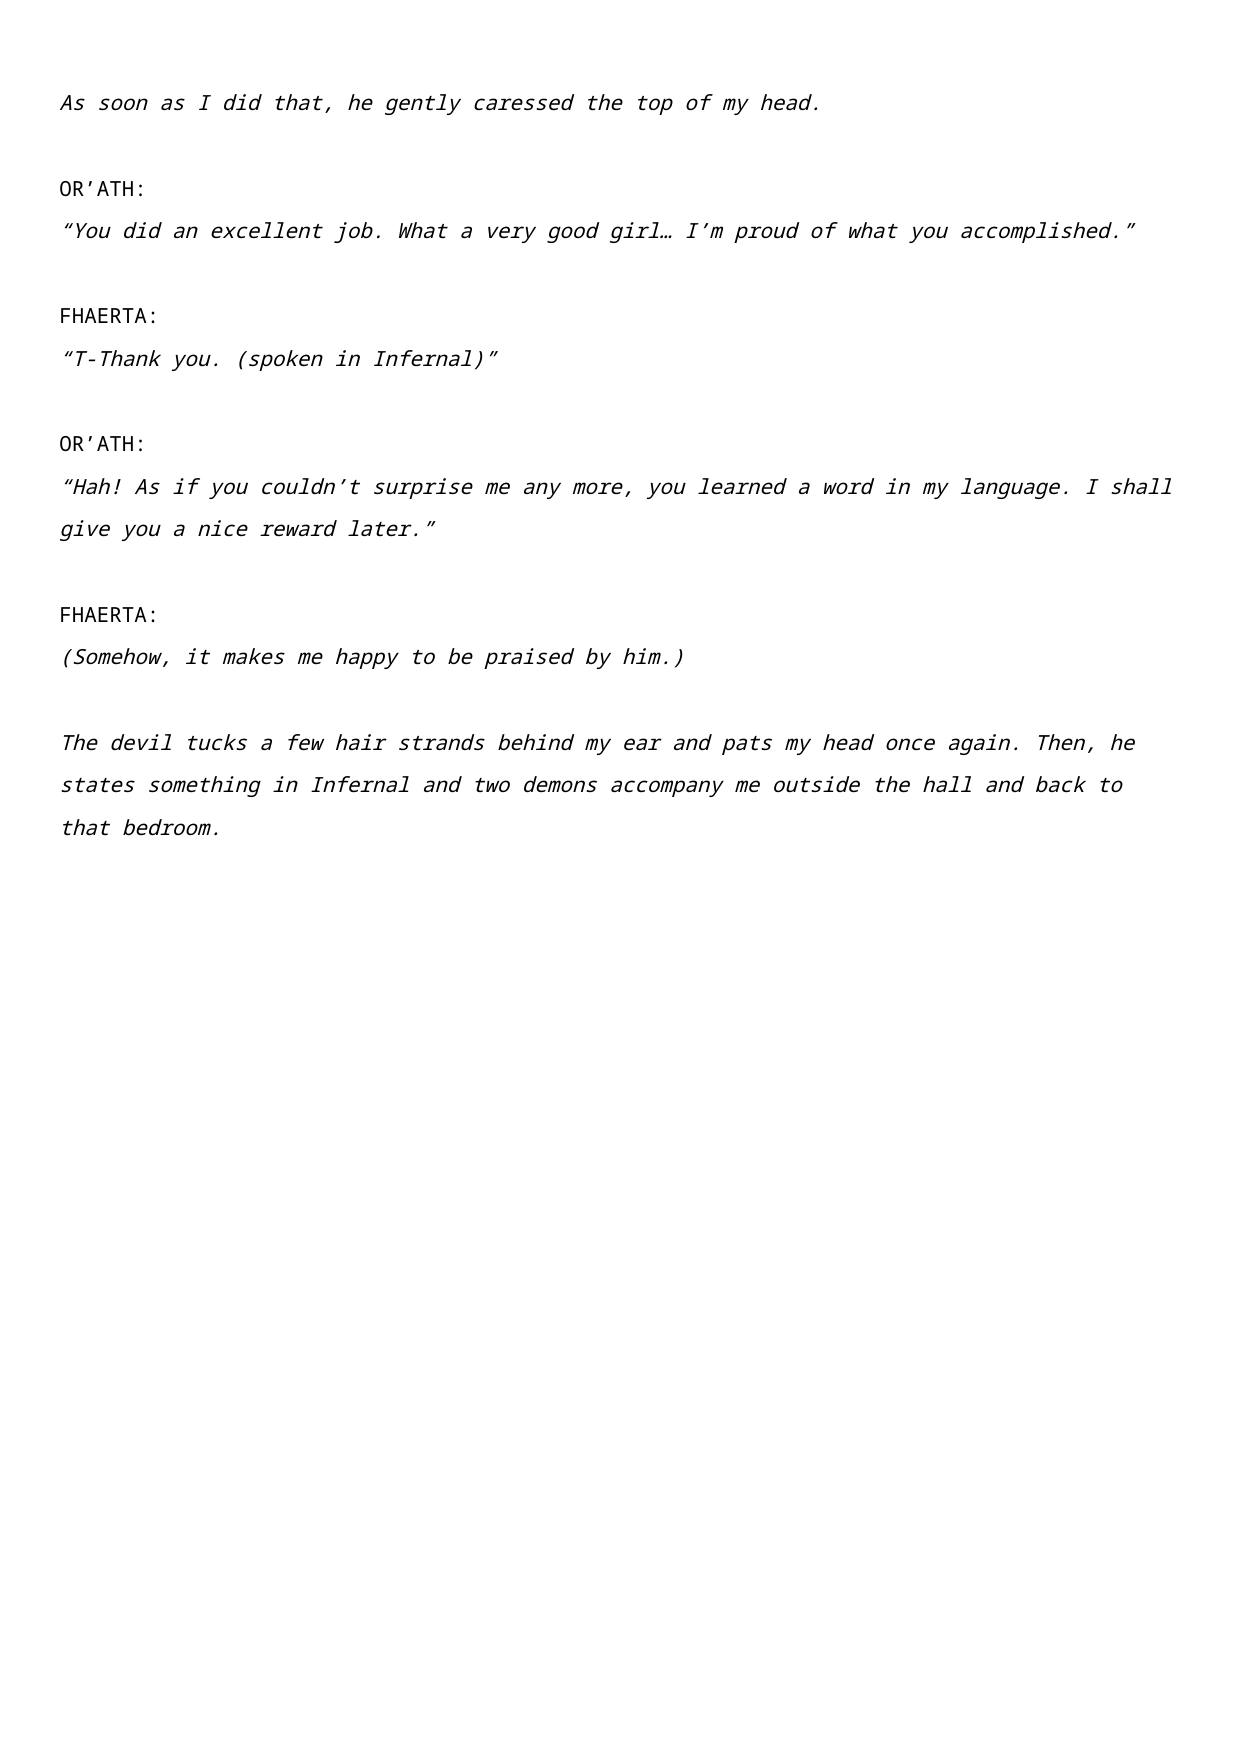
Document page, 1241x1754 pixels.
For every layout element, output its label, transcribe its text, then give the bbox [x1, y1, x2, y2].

text “You did an excellent job. What a very good girl… I’m proud of what you accomplished.” [59, 216, 1181, 245]
text (Somehow, it makes me happy to be praised by him.) [59, 642, 1181, 671]
text OR’ATH: [59, 429, 1181, 458]
text FHAERTA: [59, 302, 1181, 330]
text FHAERTA: [59, 600, 1181, 628]
text As soon as I did that, he gently caressed the top of my head. [59, 88, 1181, 117]
text The devil tucks a few hair strands behind my ear and pats my head once again. Then, he states something in Infernal and two demons accompany me outside the hall and back to that bedroom. [59, 728, 1181, 841]
text “Hah! As if you couldn’t surprise me any more, you learned a word in my language. I shall give you a nice reward later.” [59, 472, 1181, 543]
text OR’ATH: [59, 174, 1181, 202]
text “T-Thank you. (spoken in Infernal)” [59, 344, 1181, 373]
